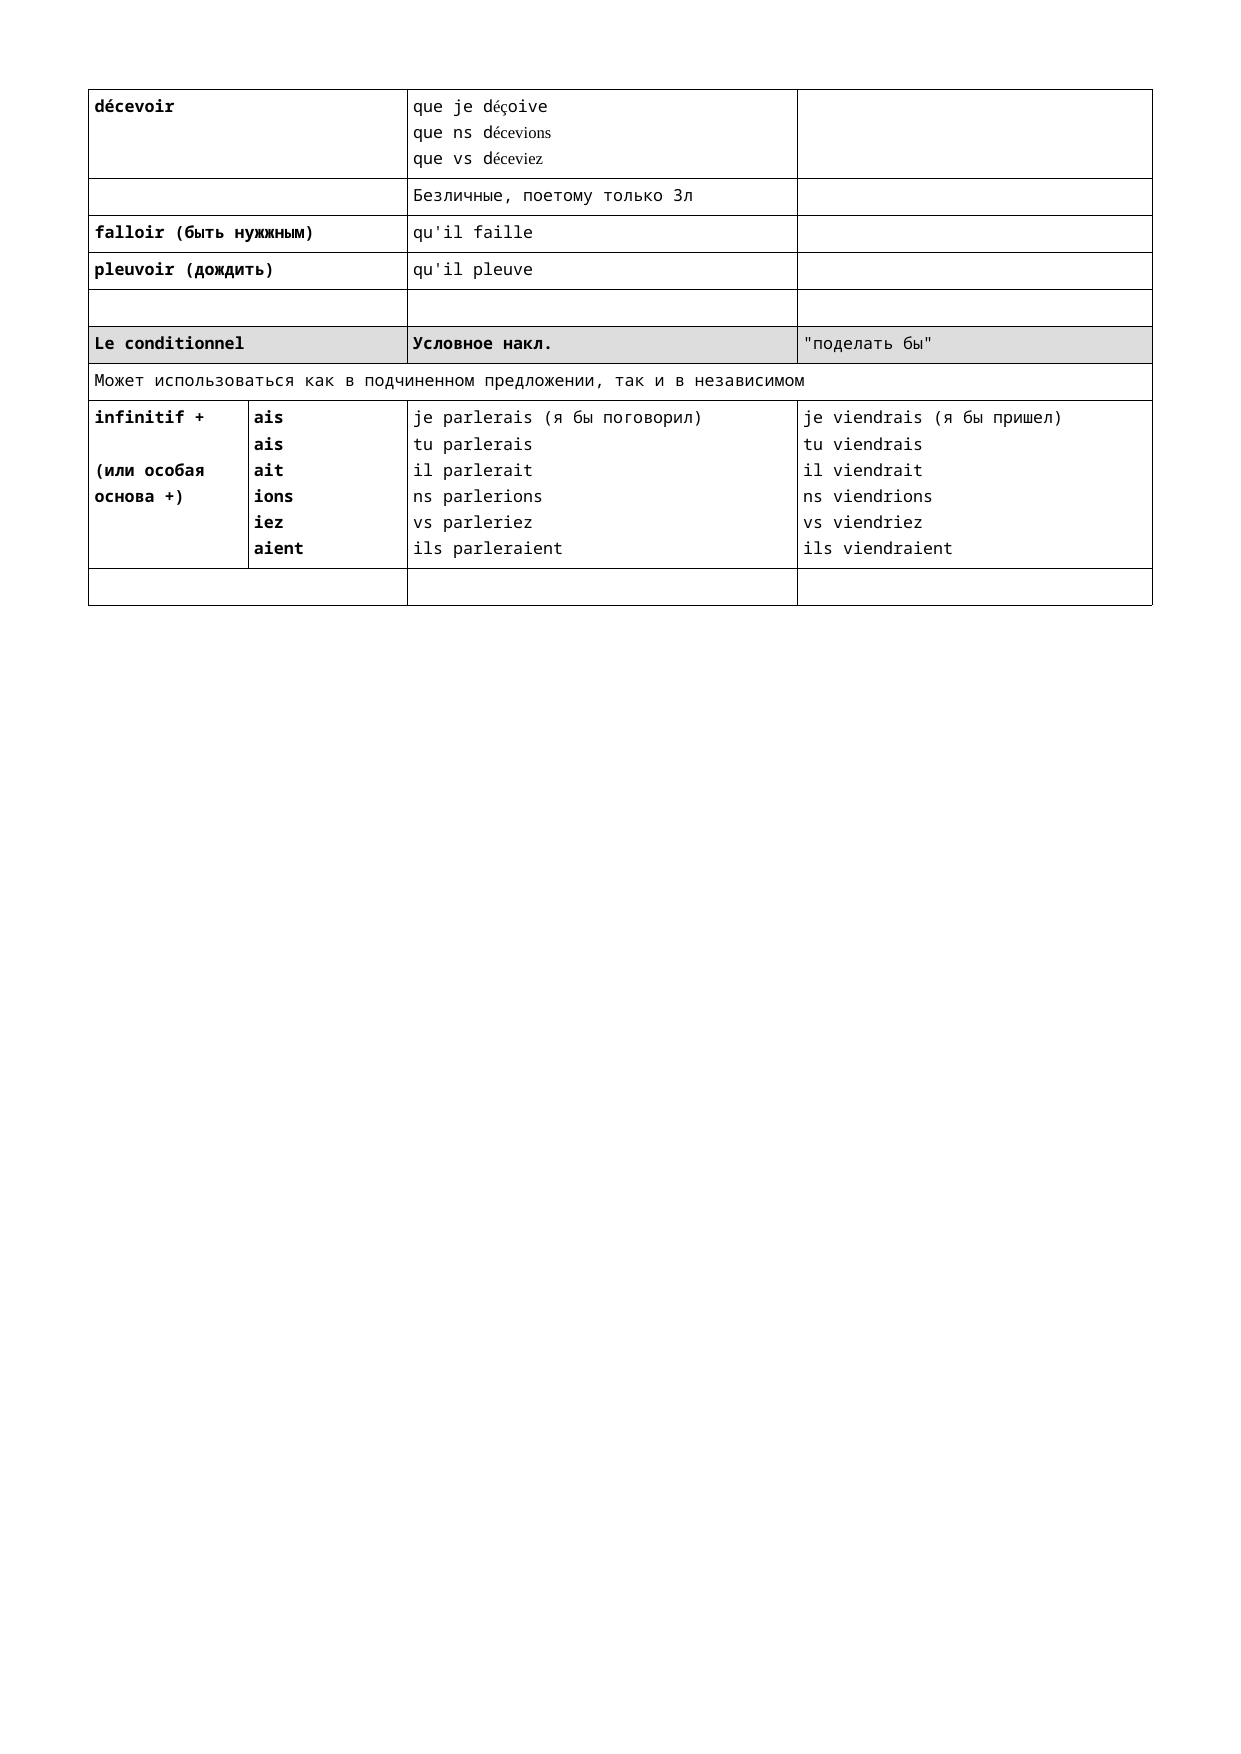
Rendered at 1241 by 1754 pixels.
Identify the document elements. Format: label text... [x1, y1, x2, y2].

table_cell Безличные, поетому только 3л [408, 179, 797, 215]
table_cell [798, 290, 1152, 326]
table_cell [798, 179, 1152, 215]
table_cell infinitif + (или особая основа +) [89, 401, 248, 567]
table_cell Le conditionnel [89, 327, 407, 363]
table_cell qu'il pleuve [408, 253, 797, 289]
table_cell qu'il faille [408, 216, 797, 252]
table_cell [89, 569, 407, 604]
table_cell [798, 90, 1152, 178]
table_cell [798, 253, 1152, 289]
table_cell que je déçoive que ns décevions que vs déceviez [408, 90, 797, 178]
table_cell [798, 216, 1152, 252]
table_cell [798, 569, 1152, 604]
table_cell falloir (быть нужжным) [89, 216, 407, 252]
table_cell ais ais ait ions iez aient [249, 401, 407, 567]
table_cell [408, 569, 797, 604]
table_cell je viendrais (я бы пришел) tu viendrais il viendrait ns viendrions vs viendriez ils viendraient [798, 401, 1152, 567]
table_cell décevoir [89, 90, 407, 178]
table_cell [89, 179, 407, 215]
table_cell [89, 290, 407, 326]
table_cell Может использоваться как в подчиненном предложении, так и в независимом [89, 364, 1152, 400]
table_cell [408, 290, 797, 326]
table_cell Условное накл. [408, 327, 797, 363]
table_cell pleuvoir (дождить) [89, 253, 407, 289]
table_cell je parlerais (я бы поговорил) tu parlerais il parlerait ns parlerions vs parleriez ils parleraient [408, 401, 797, 567]
table_cell "поделать бы" [798, 327, 1152, 363]
